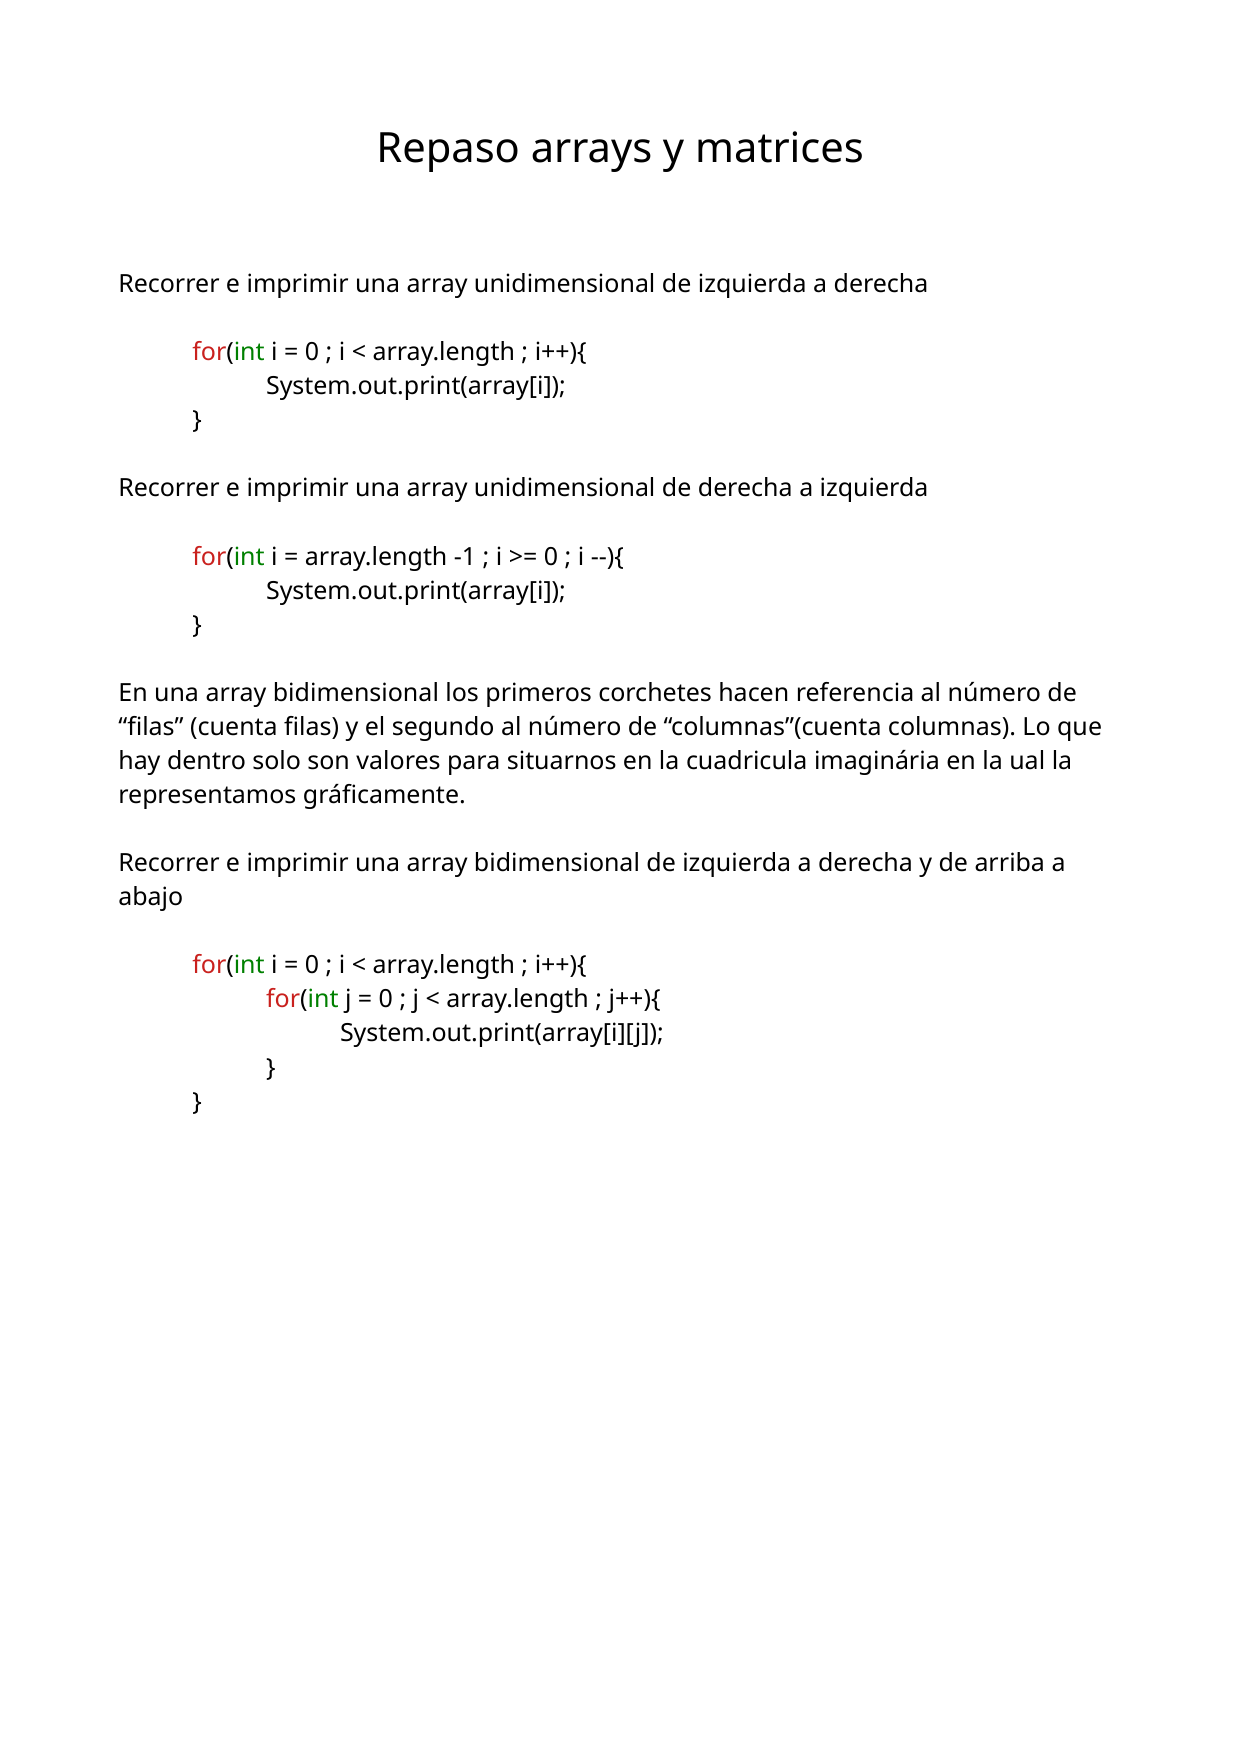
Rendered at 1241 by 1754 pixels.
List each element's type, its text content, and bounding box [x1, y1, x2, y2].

text } [118, 1049, 1122, 1083]
text } [118, 402, 1122, 436]
text for(int i = array.length -1 ; i >= 0 ; i --){ [118, 538, 1122, 572]
text for(int j = 0 ; j < array.length ; j++){ [118, 981, 1122, 1015]
text } [118, 1083, 1122, 1117]
text for(int i = 0 ; i < array.length ; i++){ [118, 334, 1122, 368]
text Recorrer e imprimir una array unidimensional de derecha a izquierda [118, 470, 1122, 504]
text En una array bidimensional los primeros corchetes hacen referencia al número de “filas” (cuenta filas) y el segundo al número de “columnas”(cuenta columnas). Lo que hay dentro solo son valores para situarnos en la cuadricula imaginária en la ual la representamos gráficamente. [118, 674, 1122, 811]
text System.out.print(array[i][j]); [118, 1015, 1122, 1049]
text Recorrer e imprimir una array unidimensional de izquierda a derecha [118, 266, 1122, 300]
text System.out.print(array[i]); [118, 368, 1122, 402]
text Repaso arrays y matrices [118, 118, 1122, 175]
text System.out.print(array[i]); [118, 572, 1122, 606]
text Recorrer e imprimir una array bidimensional de izquierda a derecha y de arriba a abajo [118, 845, 1122, 913]
text for(int i = 0 ; i < array.length ; i++){ [118, 947, 1122, 981]
text } [118, 606, 1122, 640]
